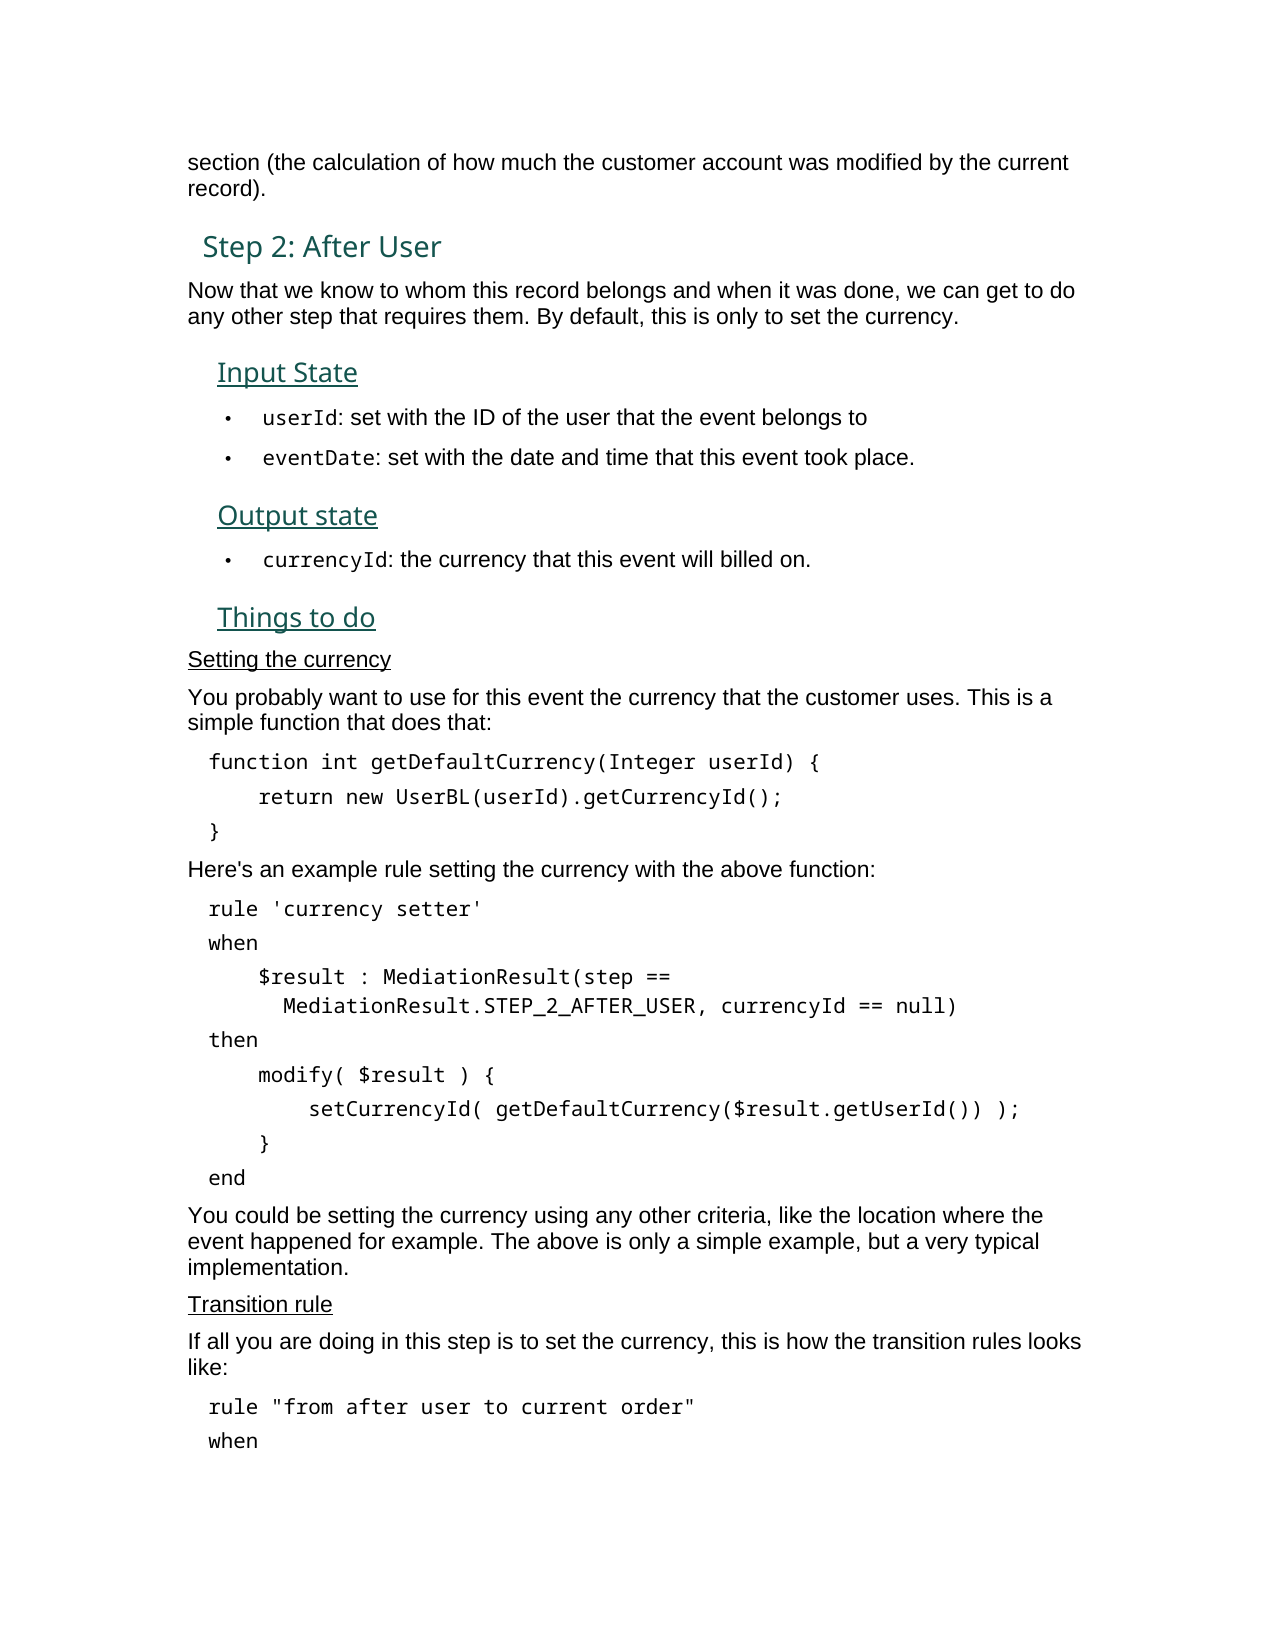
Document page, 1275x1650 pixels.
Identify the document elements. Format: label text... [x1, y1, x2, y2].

text You could be setting the currency using any other criteria, like the location where the event happened for example. The above is only a simple example, but a very typical implementation. [187, 1203, 1087, 1280]
text setCurrencyId( getDefaultCurrency($result.getUserId()) ); [208, 1094, 1067, 1122]
list userId: set with the ID of the user that the event belongs to [225, 403, 1087, 431]
text Here's an example rule setting the currency with the above function: [187, 856, 1087, 882]
text } [208, 1128, 1067, 1157]
text return new UserBL(userId).getCurrencyId(); [208, 782, 1067, 810]
text rule 'currency setter' [208, 894, 1067, 922]
text section (the calculation of how much the customer account was modified by the current record). [187, 150, 1087, 201]
text $result : MediationResult(step == MediationResult.STEP_2_AFTER_USER, currencyId == null) [208, 962, 1067, 1019]
text } [208, 816, 1067, 844]
text then [208, 1025, 1067, 1054]
subtitle Output state [217, 496, 1087, 533]
subtitle Step 2: After User [202, 226, 1087, 266]
text function int getDefaultCurrency(Integer userId) { [208, 747, 1067, 776]
text when [208, 1426, 1067, 1455]
text Now that we know to whom this record belongs and when it was done, we can get to do any other step that requires them. By default, this is only to set the currency. [187, 278, 1087, 329]
text end [208, 1163, 1067, 1191]
text Setting the currency [187, 647, 1087, 673]
text rule "from after user to current order" [208, 1392, 1067, 1421]
subtitle Things to do [217, 598, 1087, 635]
list eventDate: set with the date and time that this event took place. [225, 443, 1087, 471]
text modify( $result ) { [208, 1060, 1067, 1088]
text when [208, 928, 1067, 957]
text Transition rule [187, 1292, 1087, 1317]
text If all you are doing in this step is to set the currency, this is how the transition rules looks like: [187, 1329, 1087, 1380]
subtitle Input State [217, 354, 1087, 391]
list currencyId: the currency that this event will billed on. [225, 545, 1087, 573]
text You probably want to use for this event the currency that the customer uses. This is a simple function that does that: [187, 684, 1087, 736]
